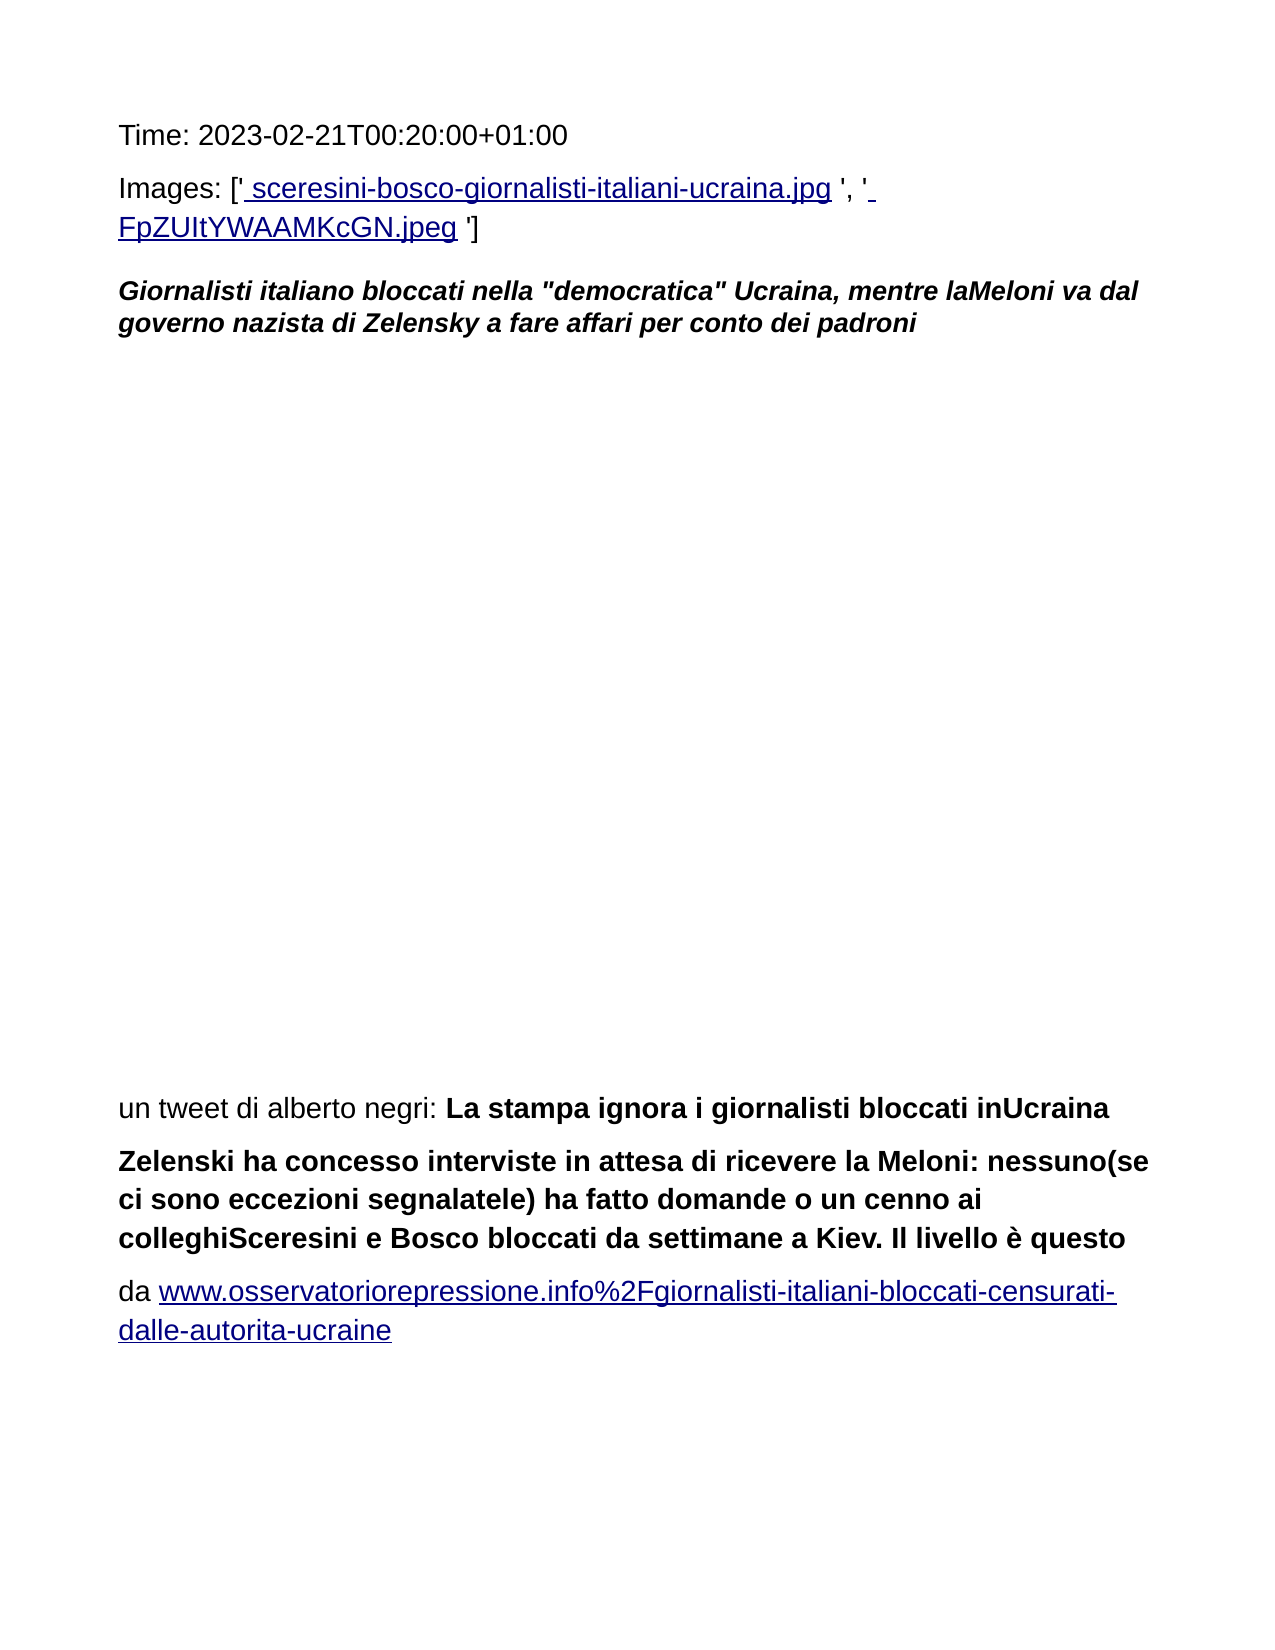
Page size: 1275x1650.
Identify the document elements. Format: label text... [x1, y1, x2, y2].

text Images: [' sceresini-bosco-giornalisti-italiani-ucraina.jpg ', ' FpZUItYWAAMKcGN.jpeg '] [118, 171, 1157, 243]
text Time: 2023-02-21T00:20:00+01:00 [118, 118, 1157, 152]
text un tweet di alberto negri: La stampa ignora i giornalisti bloccati inUcraina [118, 1091, 1157, 1124]
text da www.osservatoriorepressione.info%2Fgiornalisti-italiani-bloccati-censurati-dalle-autorita-ucraine [118, 1274, 1157, 1346]
subtitle Giornalisti italiano bloccati nella "democratica" Ucraina, mentre laMeloni va dal governo nazista di Zelensky a fare affari per conto dei padroni [118, 275, 1157, 338]
text Zelenski ha concesso interviste in attesa di ricevere la Meloni: nessuno(se ci sono eccezioni segnalatele) ha fatto domande o un cenno ai colleghiSceresini e Bosco bloccati da settimane a Kiev. Il livello è questo [118, 1144, 1157, 1254]
